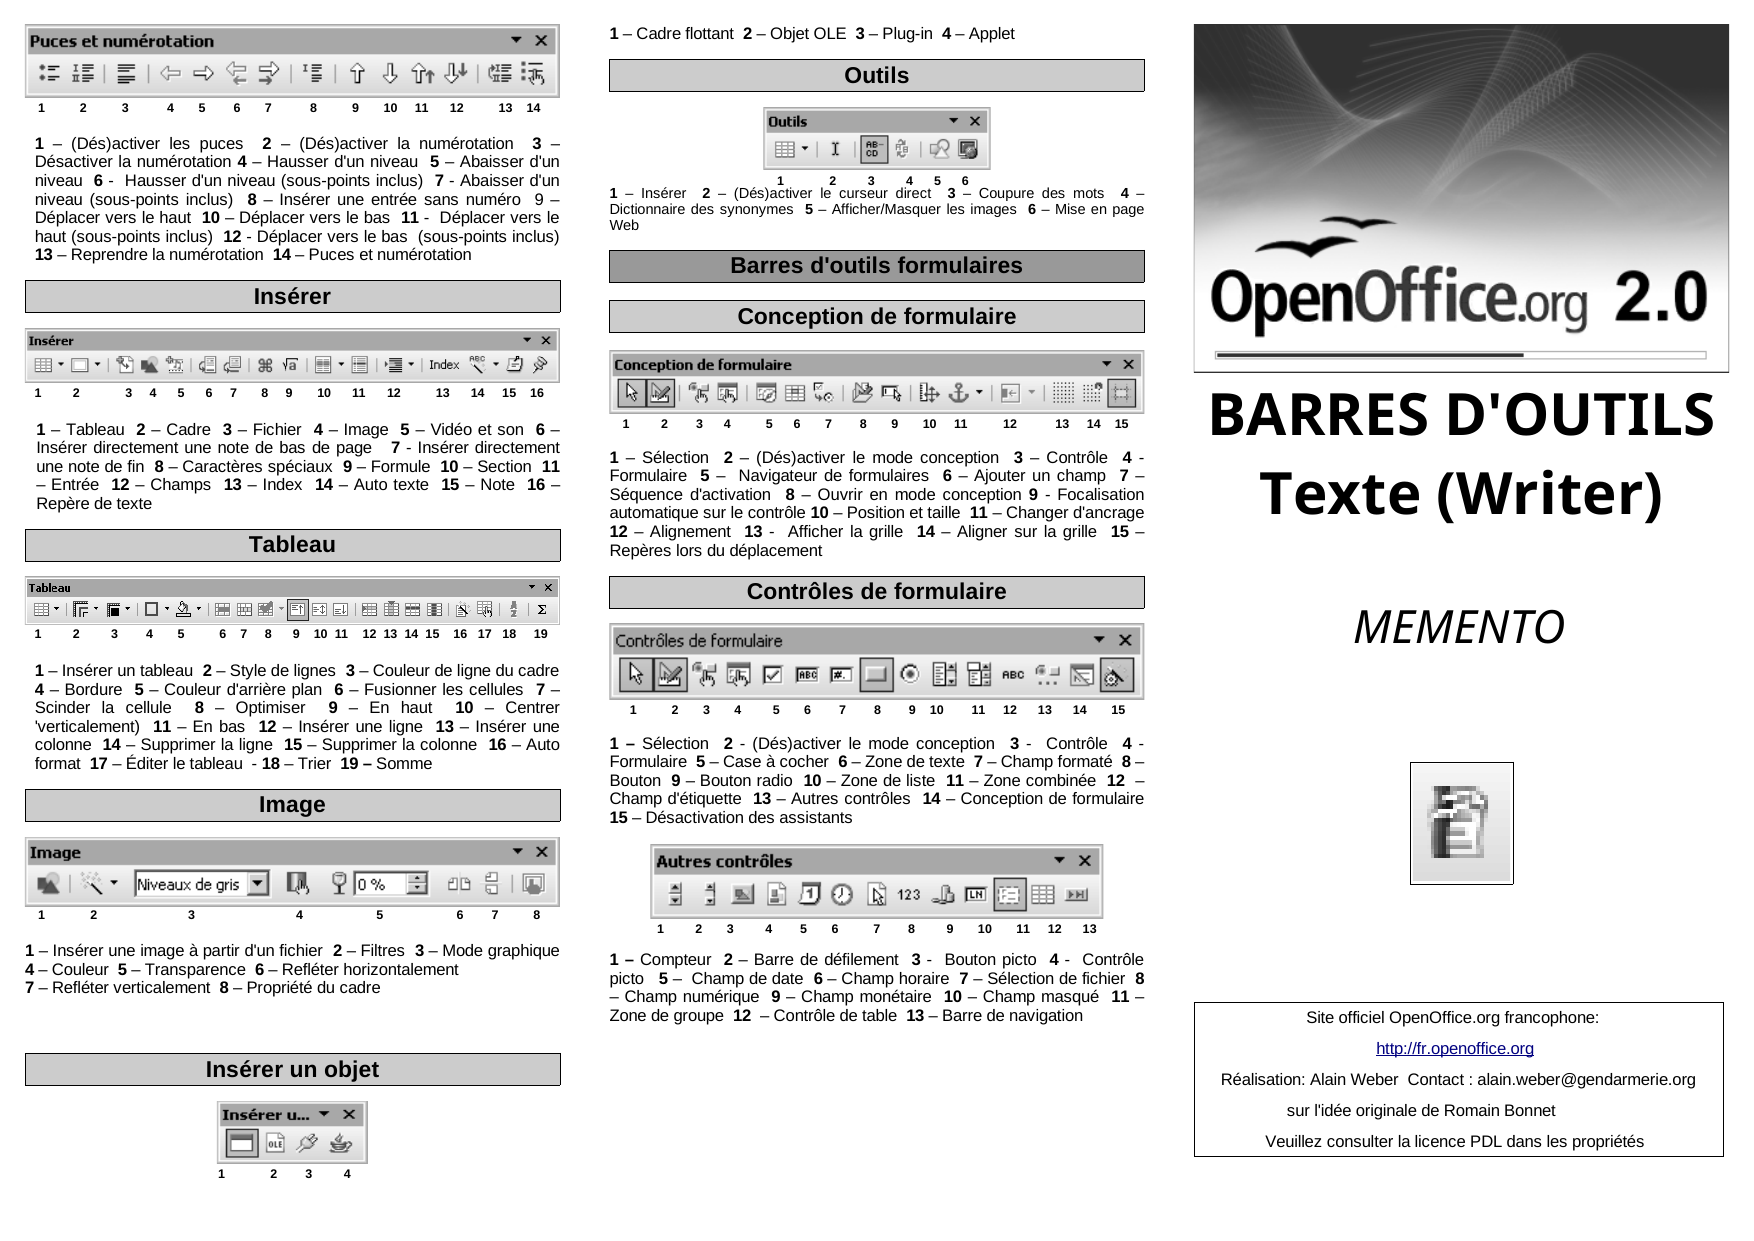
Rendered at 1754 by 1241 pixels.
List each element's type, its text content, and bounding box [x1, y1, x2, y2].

text 1 – Insérer une image à partir d'un fichier 2 – Filtres 3 – Mode graphique 4 – Couleur 5 – Transparence 6 – Refléter horizontalement [25, 942, 560, 979]
text Insérer [26, 281, 560, 312]
text 1 – Insérer 2 – (Dés)activer le curseur direct 3 – Coupure des mots 4 – Dictionnaire des synonymes 5 – Afficher/Masquer les images 6 – Mise en page Web [609, 186, 1144, 234]
text 1 – Sélection 2 - (Dés)activer le mode conception 3 - Contrôle 4 - Formulaire 5 – Case à cocher 6 – Zone de texte 7 – Champ formaté 8 – Bouton 9 – Bouton radio 10 – Zone de liste 11 – Zone combinée 12 – Champ d'étiquette 13 – Autres contrôles 14 – Conception de formulaire 15 – Désactivation des assistants [609, 734, 1144, 827]
text Contrôles de formulaire [610, 577, 1144, 608]
text 1 – Sélection 2 – (Dés)activer le mode conception 3 – Contrôle 4 - Formulaire 5 – Navigateur de formulaires 6 – Ajouter un champ 7 – Séquence d'activation 8 – Ouvrir en mode conception 9 - Focalisation automatique sur le contrôle 10 – Position et taille 11 – Changer d'ancrage 12 – Alignement 13 - Afficher la grille 14 – Aligner sur la grille 15 – Repères lors du déplacement [609, 448, 1144, 559]
text Conception de formulaire [610, 301, 1144, 332]
text Texte (Writer) [1194, 452, 1729, 532]
text 1 – Cadre flottant 2 – Objet OLE 3 – Plug-in 4 – Applet [609, 25, 1144, 43]
table_header Site officiel OpenOffice.org francophone: http://fr.openoffice.org Réalisation: Alain Weber Contact : alain.weber@gendarmerie.org sur l'idée originale de Romain Bonnet Veuillez consulter la licence PDL dans les propriétés [1195, 1003, 1723, 1156]
text Outils [610, 60, 1144, 91]
text MEMENTO [1194, 594, 1729, 657]
text 1 – Insérer un tableau 2 – Style de lignes 3 – Couleur de ligne du cadre 4 – Bordure 5 – Couleur d'arrière plan 6 – Fusionner les cellules 7 – Scinder la cellule 8 – Optimiser 9 – En haut 10 – Centrer 'verticalement) 11 – En bas 12 – Insérer une ligne 13 – Insérer une colonne 14 – Supprimer la ligne 15 – Supprimer la colonne 16 – Auto format 17 – Éditer le tableau - 18 – Trier 19 – Somme [34, 662, 560, 773]
text BARRES D'OUTILS [1194, 373, 1729, 452]
text Barres d'outils formulaires [610, 251, 1144, 282]
text 7 – Refléter verticalement 8 – Propriété du cadre [25, 979, 560, 997]
text 1 – Tableau 2 – Cadre 3 – Fichier 4 – Image 5 – Vidéo et son 6 – Insérer directement une note de bas de page 7 - Insérer directement une note de fin 8 – Caractères spéciaux 9 – Formule 10 – Section 11 – Entrée 12 – Champs 13 – Index 14 – Auto texte 15 – Note 16 – Repère de texte [36, 420, 560, 513]
text 1 – Compteur 2 – Barre de défilement 3 - Bouton picto 4 - Contrôle picto 5 – Champ de date 6 – Champ horaire 7 – Sélection de fichier 8 – Champ numérique 9 – Champ monétaire 10 – Champ masqué 11 – Zone de groupe 12 – Contrôle de table 13 – Barre de navigation [609, 951, 1144, 1025]
text Insérer un objet [26, 1054, 560, 1085]
text Image [26, 790, 560, 821]
text Tableau [26, 530, 560, 561]
text 1 – (Dés)activer les puces 2 – (Dés)activer la numérotation 3 – Désactiver la numérotation 4 – Hausser d'un niveau 5 – Abaisser d'un niveau 6 - Hausser d'un niveau (sous-points inclus) 7 - Abaisser d'un niveau (sous-points inclus) 8 – Insérer une entrée sans numéro 9 – Déplacer vers le haut 10 – Déplacer vers le bas 11 - Déplacer vers le haut (sous-points inclus) 12 - Déplacer vers le bas (sous-points inclus) 13 – Reprendre la numérotation 14 – Puces et numérotation [34, 134, 560, 264]
